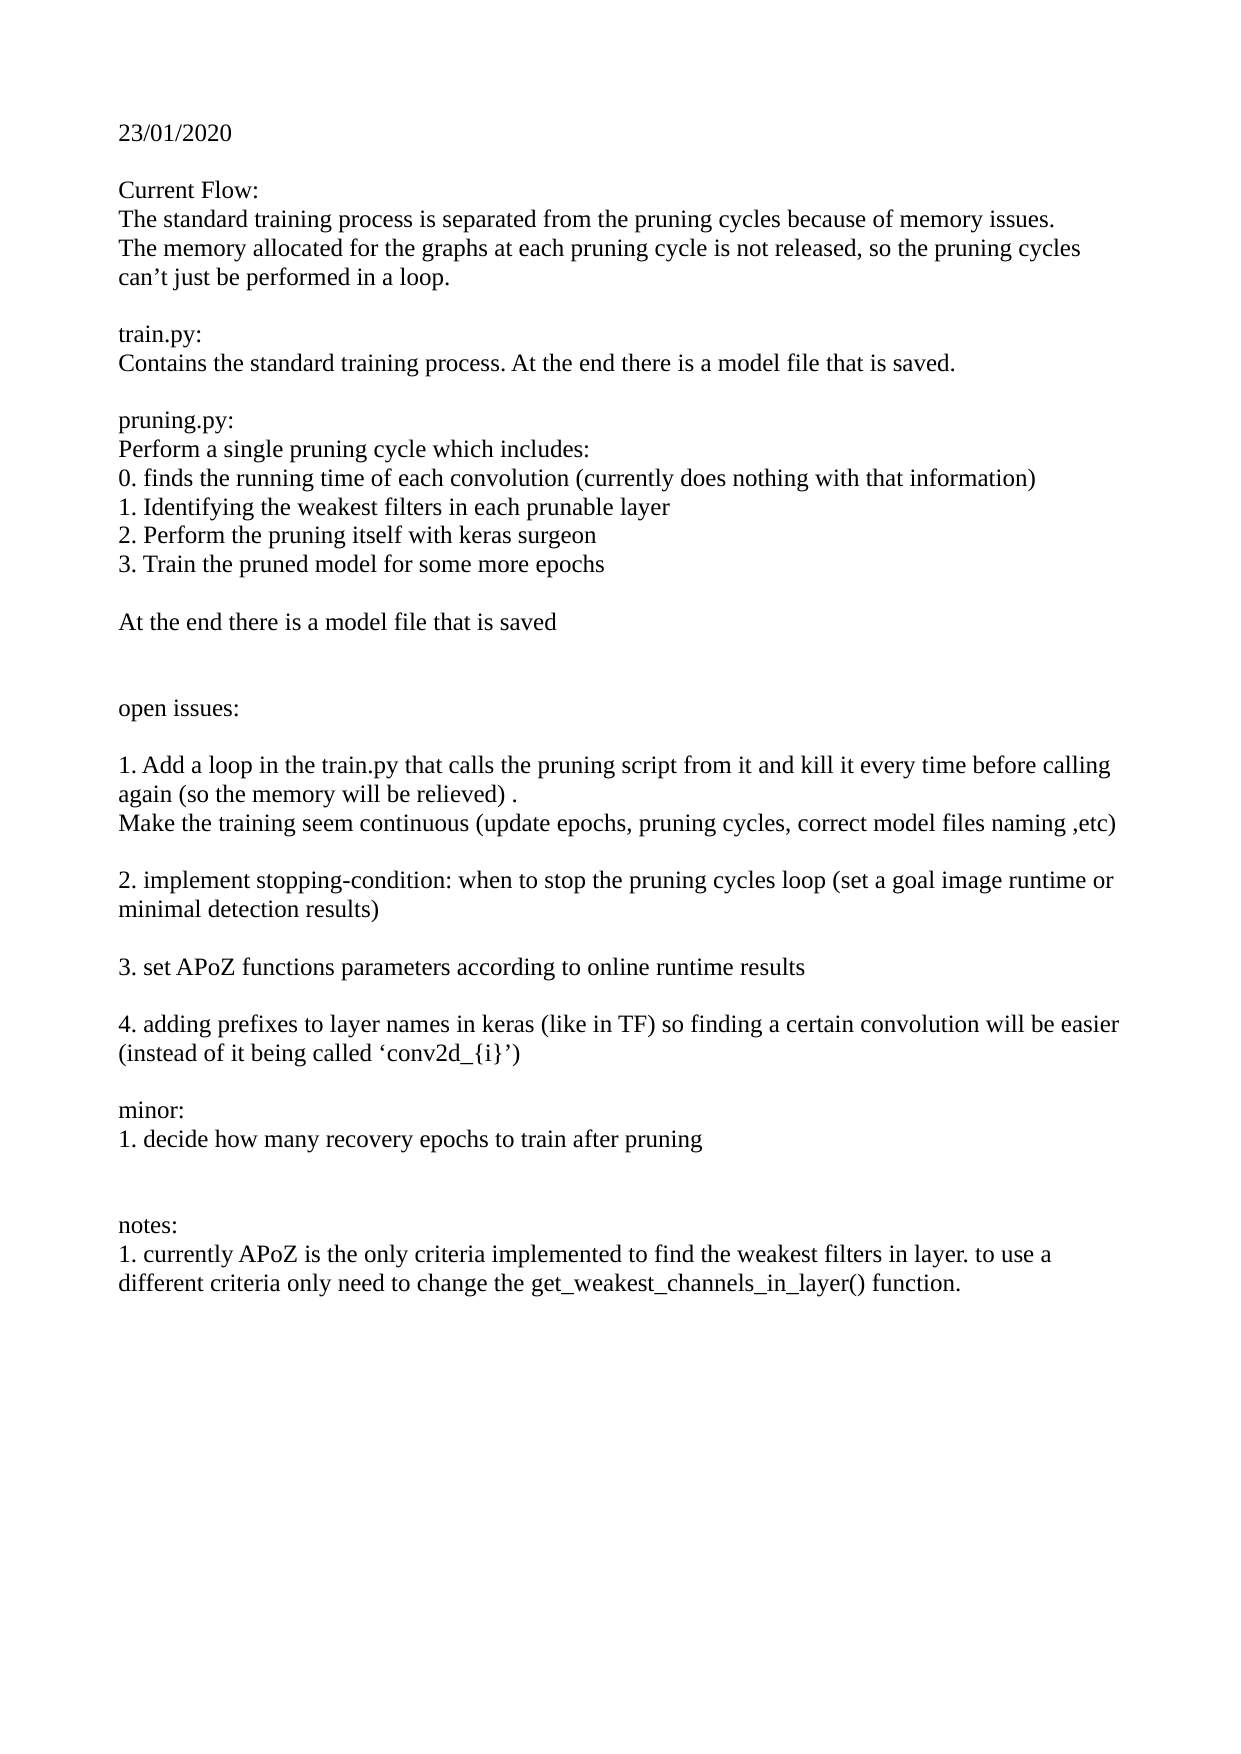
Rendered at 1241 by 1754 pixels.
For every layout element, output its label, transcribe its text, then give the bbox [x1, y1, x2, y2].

text 2. Perform the pruning itself with keras surgeon [118, 521, 1122, 549]
text Make the training seem continuous (update epochs, pruning cycles, correct model files naming ,etc) [118, 808, 1122, 837]
text 1. Identifying the weakest filters in each prunable layer [118, 492, 1122, 521]
text At the end there is a model file that is saved [118, 607, 1122, 636]
text 23/01/2020 [118, 118, 1122, 147]
text pruning.py: [118, 406, 1122, 434]
text notes: [118, 1211, 1122, 1239]
text The standard training process is separated from the pruning cycles because of memory issues. [118, 204, 1122, 233]
text train.py: [118, 319, 1122, 348]
text Perform a single pruning cycle which includes: [118, 434, 1122, 463]
text 1. Add a loop in the train.py that calls the pruning script from it and kill it every time before calling again (so the memory will be relieved) . [118, 751, 1122, 808]
text Current Flow: [118, 176, 1122, 204]
text Contains the standard training process. At the end there is a model file that is saved. [118, 348, 1122, 377]
text 4. adding prefixes to layer names in keras (like in TF) so finding a certain convolution will be easier (instead of it being called ‘conv2d_{i}’) [118, 1009, 1122, 1067]
text 3. set APoZ functions parameters according to online runtime results [118, 952, 1122, 981]
text open issues: [118, 693, 1122, 722]
text 2. implement stopping-condition: when to stop the pruning cycles loop (set a goal image runtime or minimal detection results) [118, 866, 1122, 923]
text The memory allocated for the graphs at each pruning cycle is not released, so the pruning cycles can’t just be performed in a loop. [118, 233, 1122, 291]
text 0. finds the running time of each convolution (currently does nothing with that information) [118, 463, 1122, 492]
text 1. currently APoZ is the only criteria implemented to find the weakest filters in layer. to use a different criteria only need to change the get_weakest_channels_in_layer() function. [118, 1239, 1122, 1297]
text 1. decide how many recovery epochs to train after pruning [118, 1124, 1122, 1153]
text minor: [118, 1096, 1122, 1124]
text 3. Train the pruned model for some more epochs [118, 549, 1122, 578]
